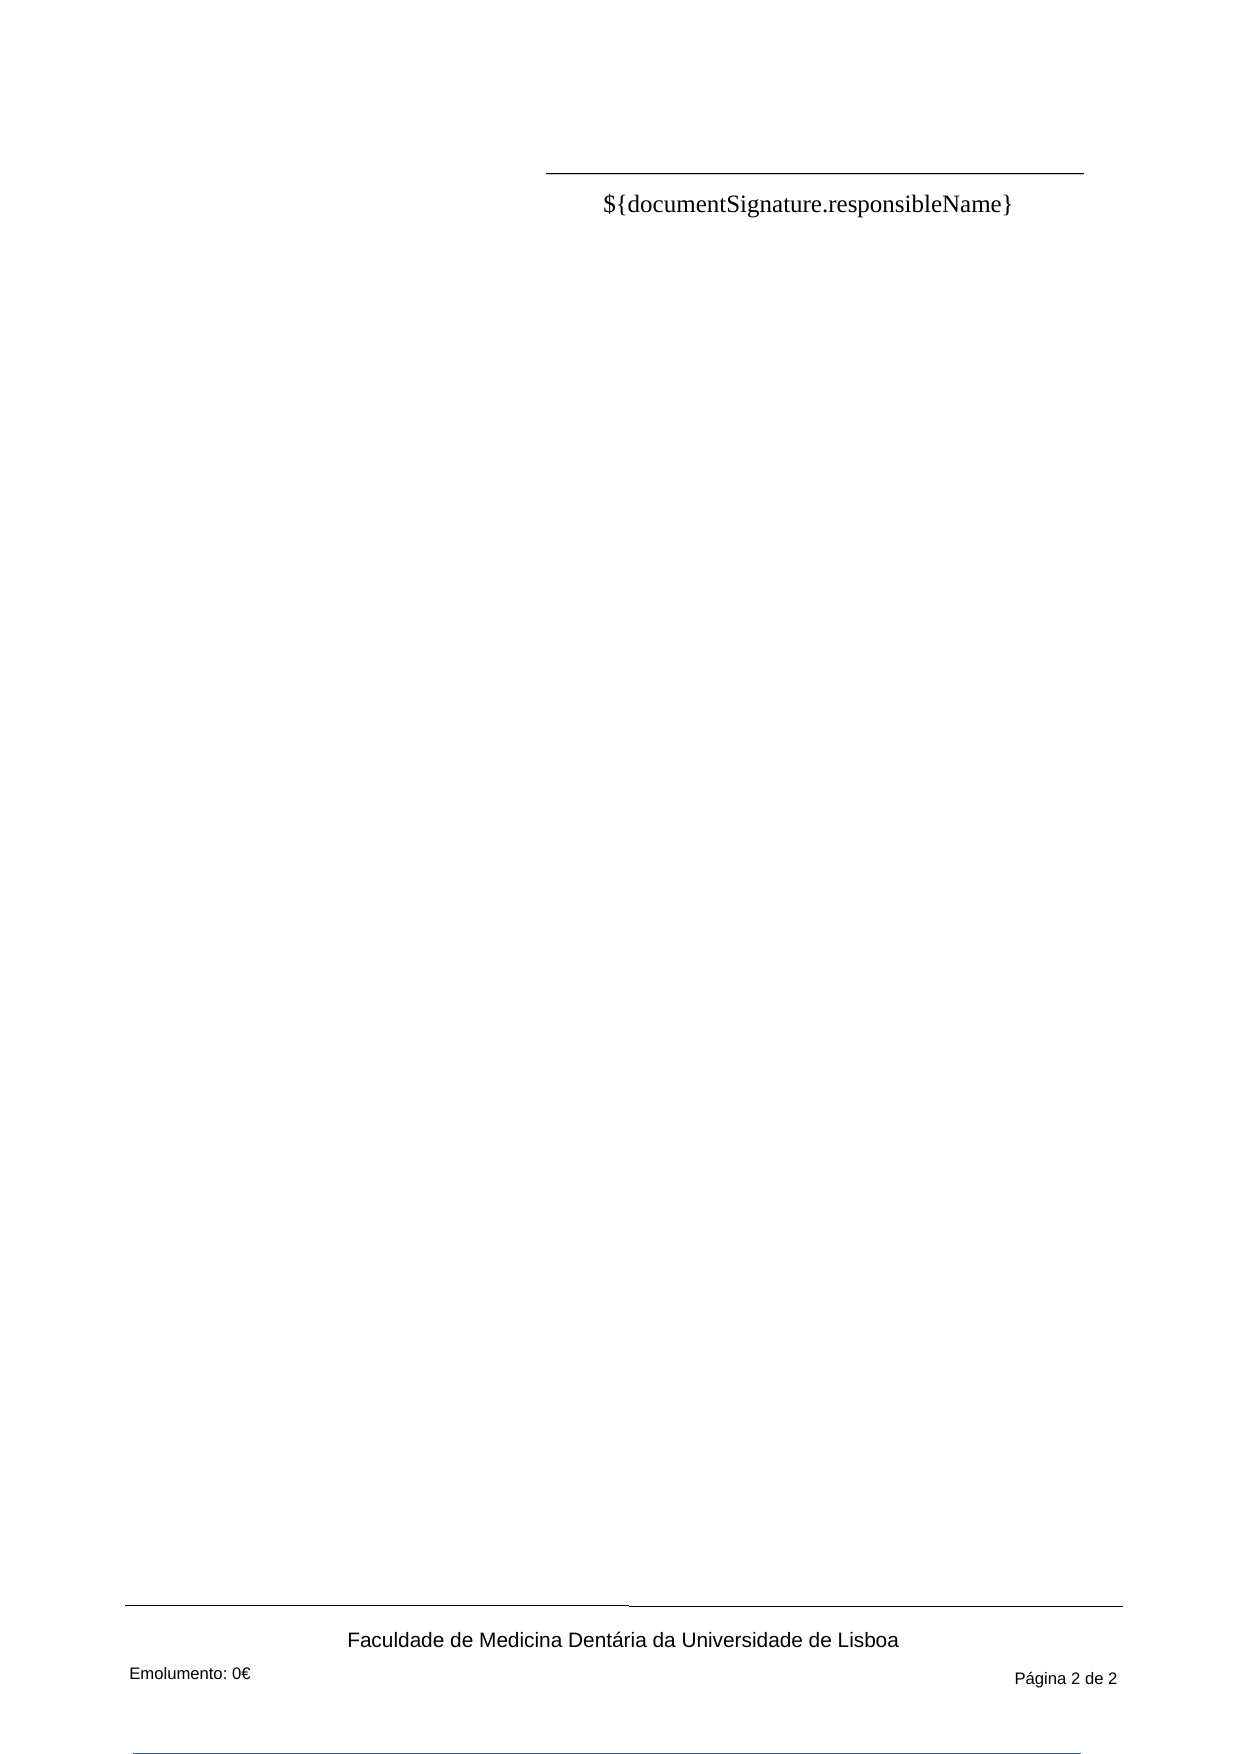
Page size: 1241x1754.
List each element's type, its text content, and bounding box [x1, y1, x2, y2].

table_cell ${documentSignature.responsibleName} [501, 183, 1116, 223]
table_header [118, 118, 1122, 286]
table_cell ___________________________________________ [501, 124, 1116, 183]
